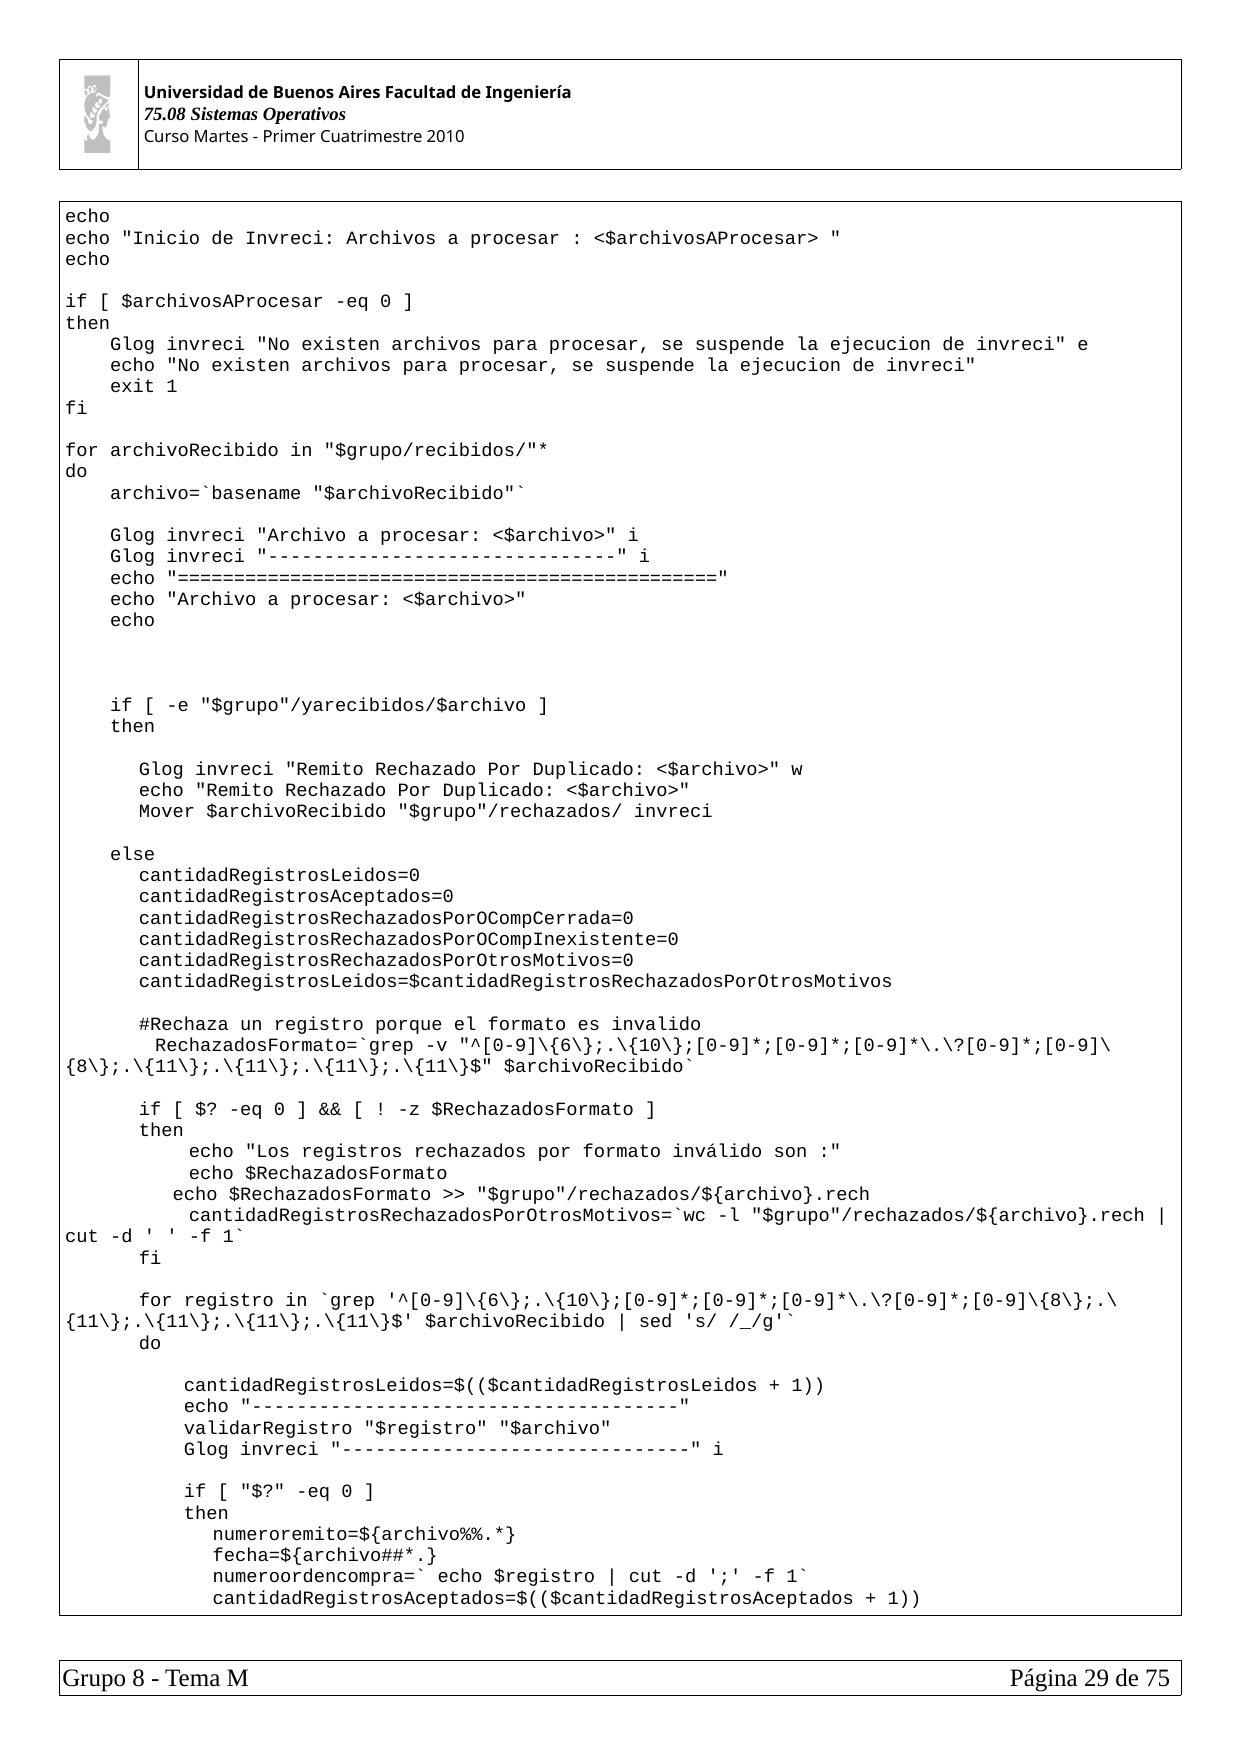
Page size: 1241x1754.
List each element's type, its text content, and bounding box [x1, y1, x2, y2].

picture [83, 73, 114, 155]
table_cell echo echo "Inicio de Invreci: Archivos a procesar : <$archivosAProcesar> " echo if [ $archivosAProcesar -eq 0 ] then Glog invreci "No existen archivos para procesar, se suspende la ejecucion de invreci" e echo "No existen archivos para procesar, se suspende la ejecucion de invreci" exit 1 fi for archivoRecibido in "$grupo/recibidos/"* do archivo=`basename "$archivoRecibido"` Glog invreci "Archivo a procesar: <$archivo>" i Glog invreci "-------------------------------" i echo "================================================" echo "Archivo a procesar: <$archivo>" echo if [ -e "$grupo"/yarecibidos/$archivo ] then Glog invreci "Remito Rechazado Por Duplicado: <$archivo>" w echo "Remito Rechazado Por Duplicado: <$archivo>" Mover $archivoRecibido "$grupo"/rechazados/ invreci else cantidadRegistrosLeidos=0 cantidadRegistrosAceptados=0 cantidadRegistrosRechazadosPorOCompCerrada=0 cantidadRegistrosRechazadosPorOCompInexistente=0 cantidadRegistrosRechazadosPorOtrosMotivos=0 cantidadRegistrosLeidos=$cantidadRegistrosRechazadosPorOtrosMotivos #Rechaza un registro porque el formato es invalido RechazadosFormato=`grep -v "^[0-9]\{6\};.\{10\};[0-9]*;[0-9]*;[0-9]*\.\?[0-9]*;[0-9]\{8\};.\{11\};.\{11\};.\{11\};.\{11\}$" $archivoRecibido` if [ $? -eq 0 ] && [ ! -z $RechazadosFormato ] then echo "Los registros rechazados por formato inválido son :" echo $RechazadosFormato echo $RechazadosFormato >> "$grupo"/rechazados/${archivo}.rech cantidadRegistrosRechazadosPorOtrosMotivos=`wc -l "$grupo"/rechazados/${archivo}.rech | cut -d ' ' -f 1` fi for registro in `grep '^[0-9]\{6\};.\{10\};[0-9]*;[0-9]*;[0-9]*\.\?[0-9]*;[0-9]\{8\};.\{11\};.\{11\};.\{11\};.\{11\}$' $archivoRecibido | sed 's/ /_/g'` do cantidadRegistrosLeidos=$(($cantidadRegistrosLeidos + 1)) echo "--------------------------------------" validarRegistro "$registro" "$archivo" Glog invreci "-------------------------------" i if [ "$?" -eq 0 ] then numeroremito=${archivo%%.*} fecha=${archivo##*.} numeroordencompra=` echo $registro | cut -d ';' -f 1` cantidadRegistrosAceptados=$(($cantidadRegistrosAceptados + 1)) [60, 202, 1181, 1615]
